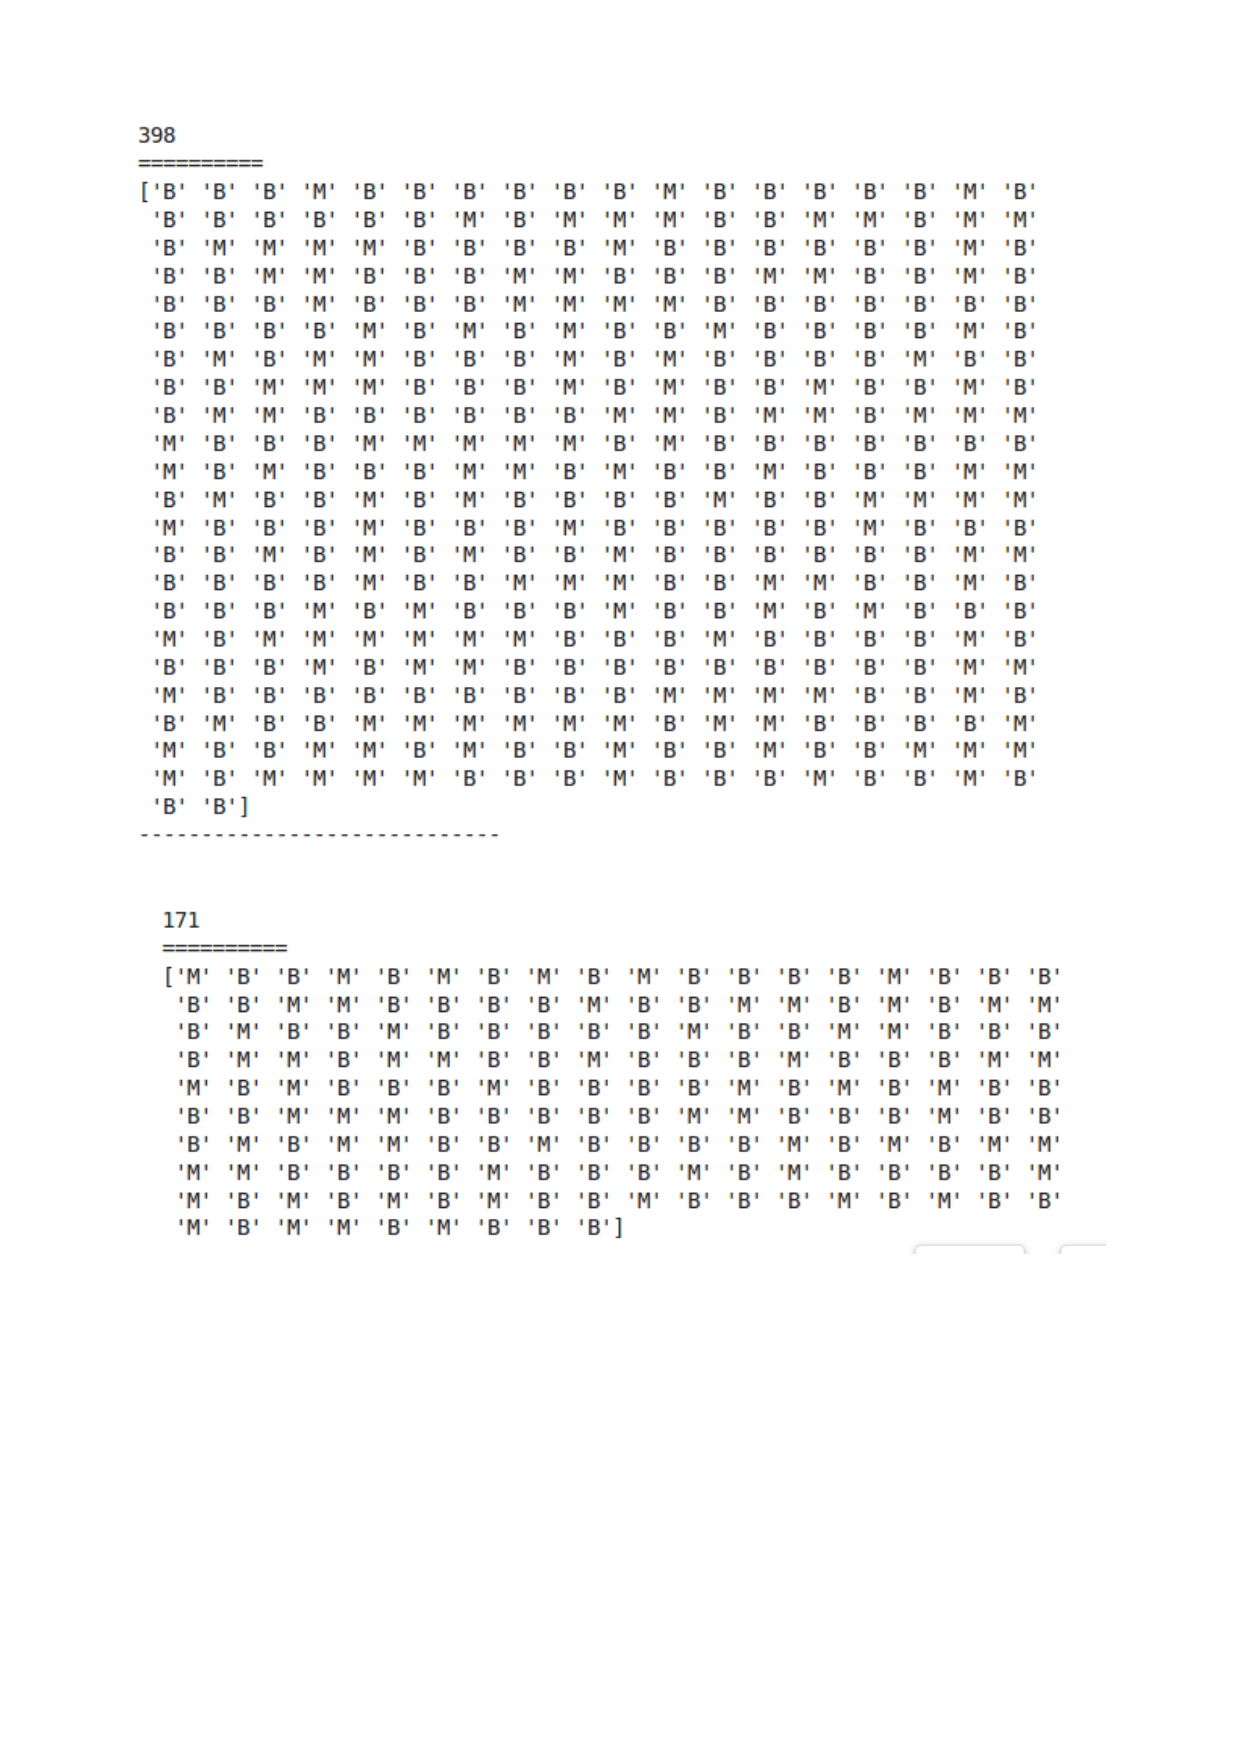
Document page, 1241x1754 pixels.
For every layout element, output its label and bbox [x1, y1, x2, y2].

picture [134, 895, 1107, 1254]
picture [124, 118, 1117, 844]
